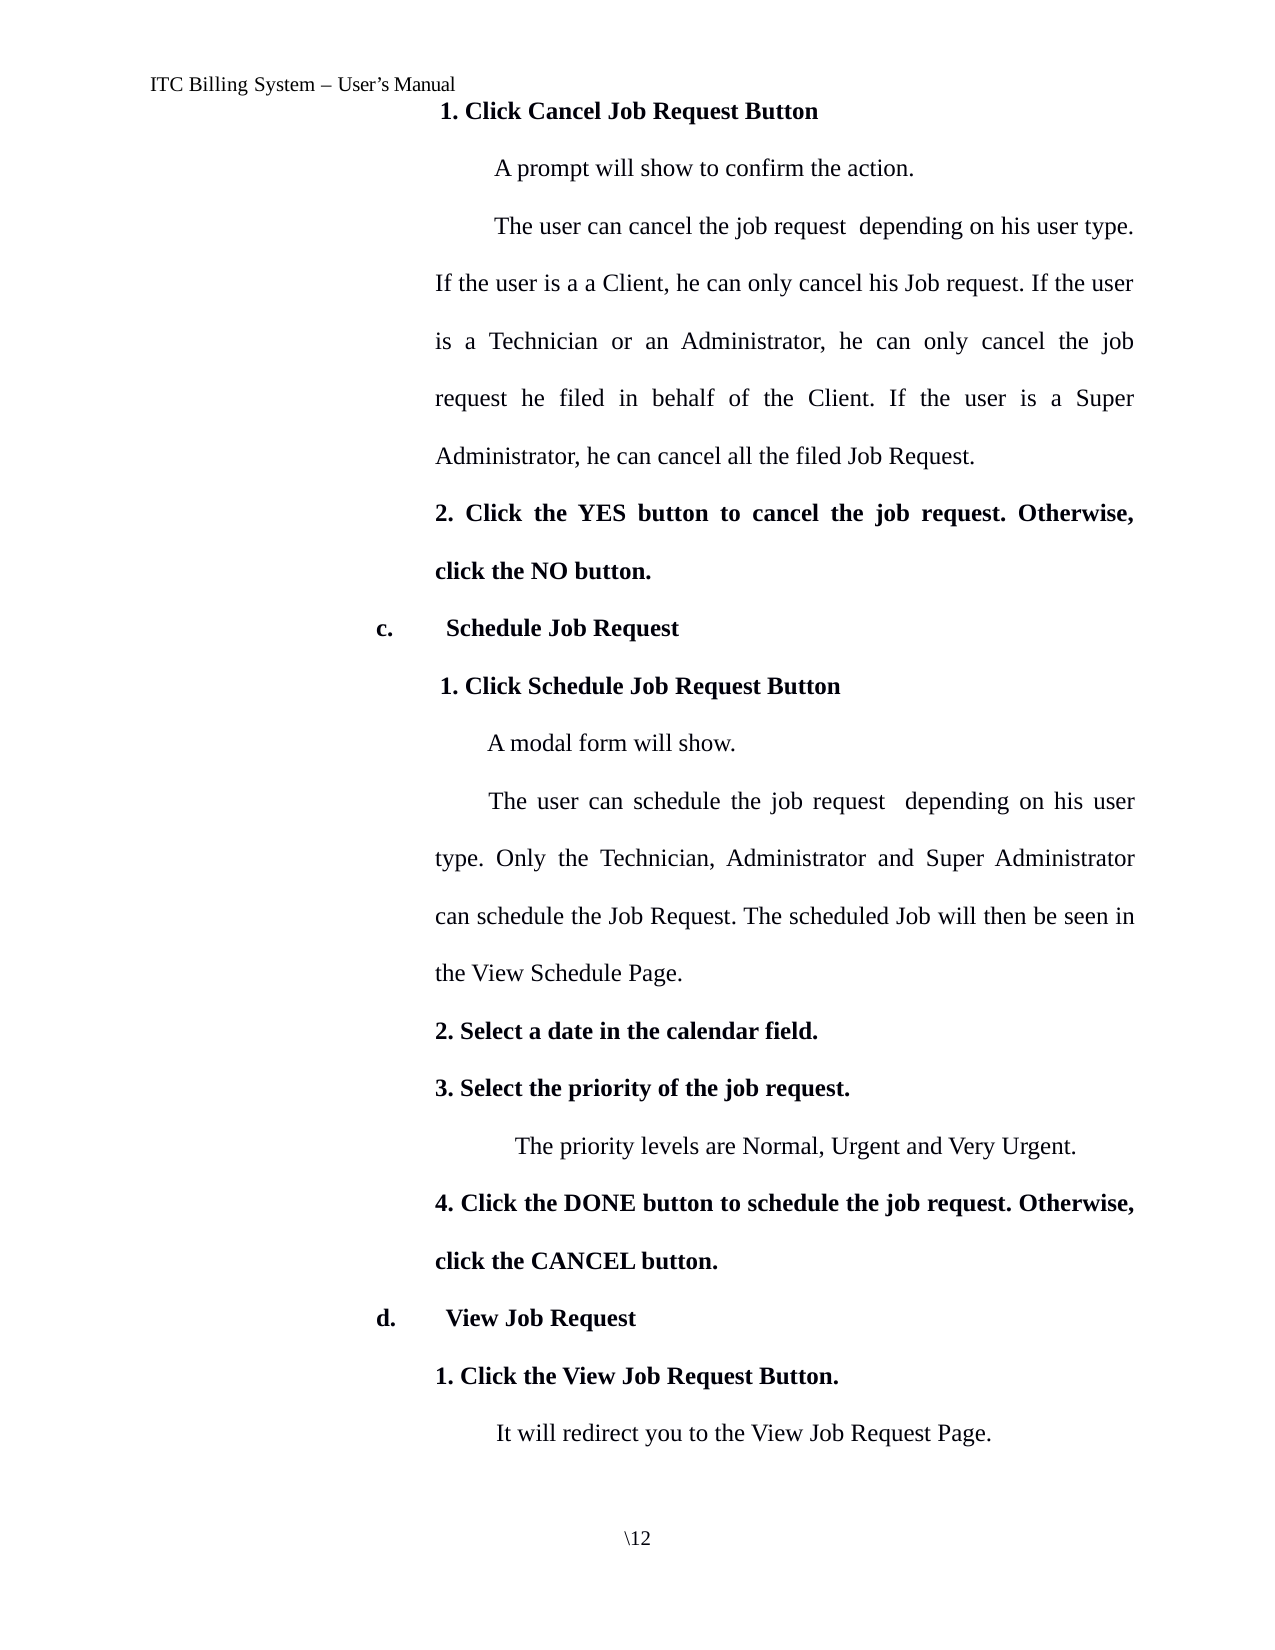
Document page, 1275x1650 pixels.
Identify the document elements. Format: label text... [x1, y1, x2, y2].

text 1. Click Schedule Job Request Button [376, 671, 1135, 699]
text 2. Select a date in the calendar field. [435, 1016, 1135, 1044]
text c. Schedule Job Request [376, 613, 1135, 642]
text 2. Click the YES button to cancel the job request. Otherwise, click the NO button. [435, 498, 1135, 584]
text 1. Click the View Job Request Button. [376, 1361, 1135, 1389]
text It will redirect you to the View Job Request Page. [376, 1418, 1135, 1447]
text 4. Click the DONE button to schedule the job request. Otherwise, click the CANCEL button. [435, 1188, 1135, 1274]
text 3. Select the priority of the job request. [435, 1073, 1135, 1102]
text A prompt will show to confirm the action. [435, 153, 1135, 182]
text The user can cancel the job request depending on his user type. If the user is a a Client, he can only cancel his Job request. If the user is a Technician or an Administrator, he can only cancel the job request he filed in behalf of the Client. If the user is a Super Administrator, he can cancel all the filed Job Request. [435, 211, 1135, 469]
text 1. Click Cancel Job Request Button [376, 96, 1135, 124]
text The user can schedule the job request depending on his user type. Only the Technician, Administrator and Super Administrator can schedule the Job Request. The scheduled Job will then be seen in the View Schedule Page. [435, 786, 1135, 987]
text The priority levels are Normal, Urgent and Very Urgent. [435, 1131, 1135, 1159]
text d. View Job Request [376, 1303, 1135, 1332]
text A modal form will show. [376, 728, 1135, 757]
